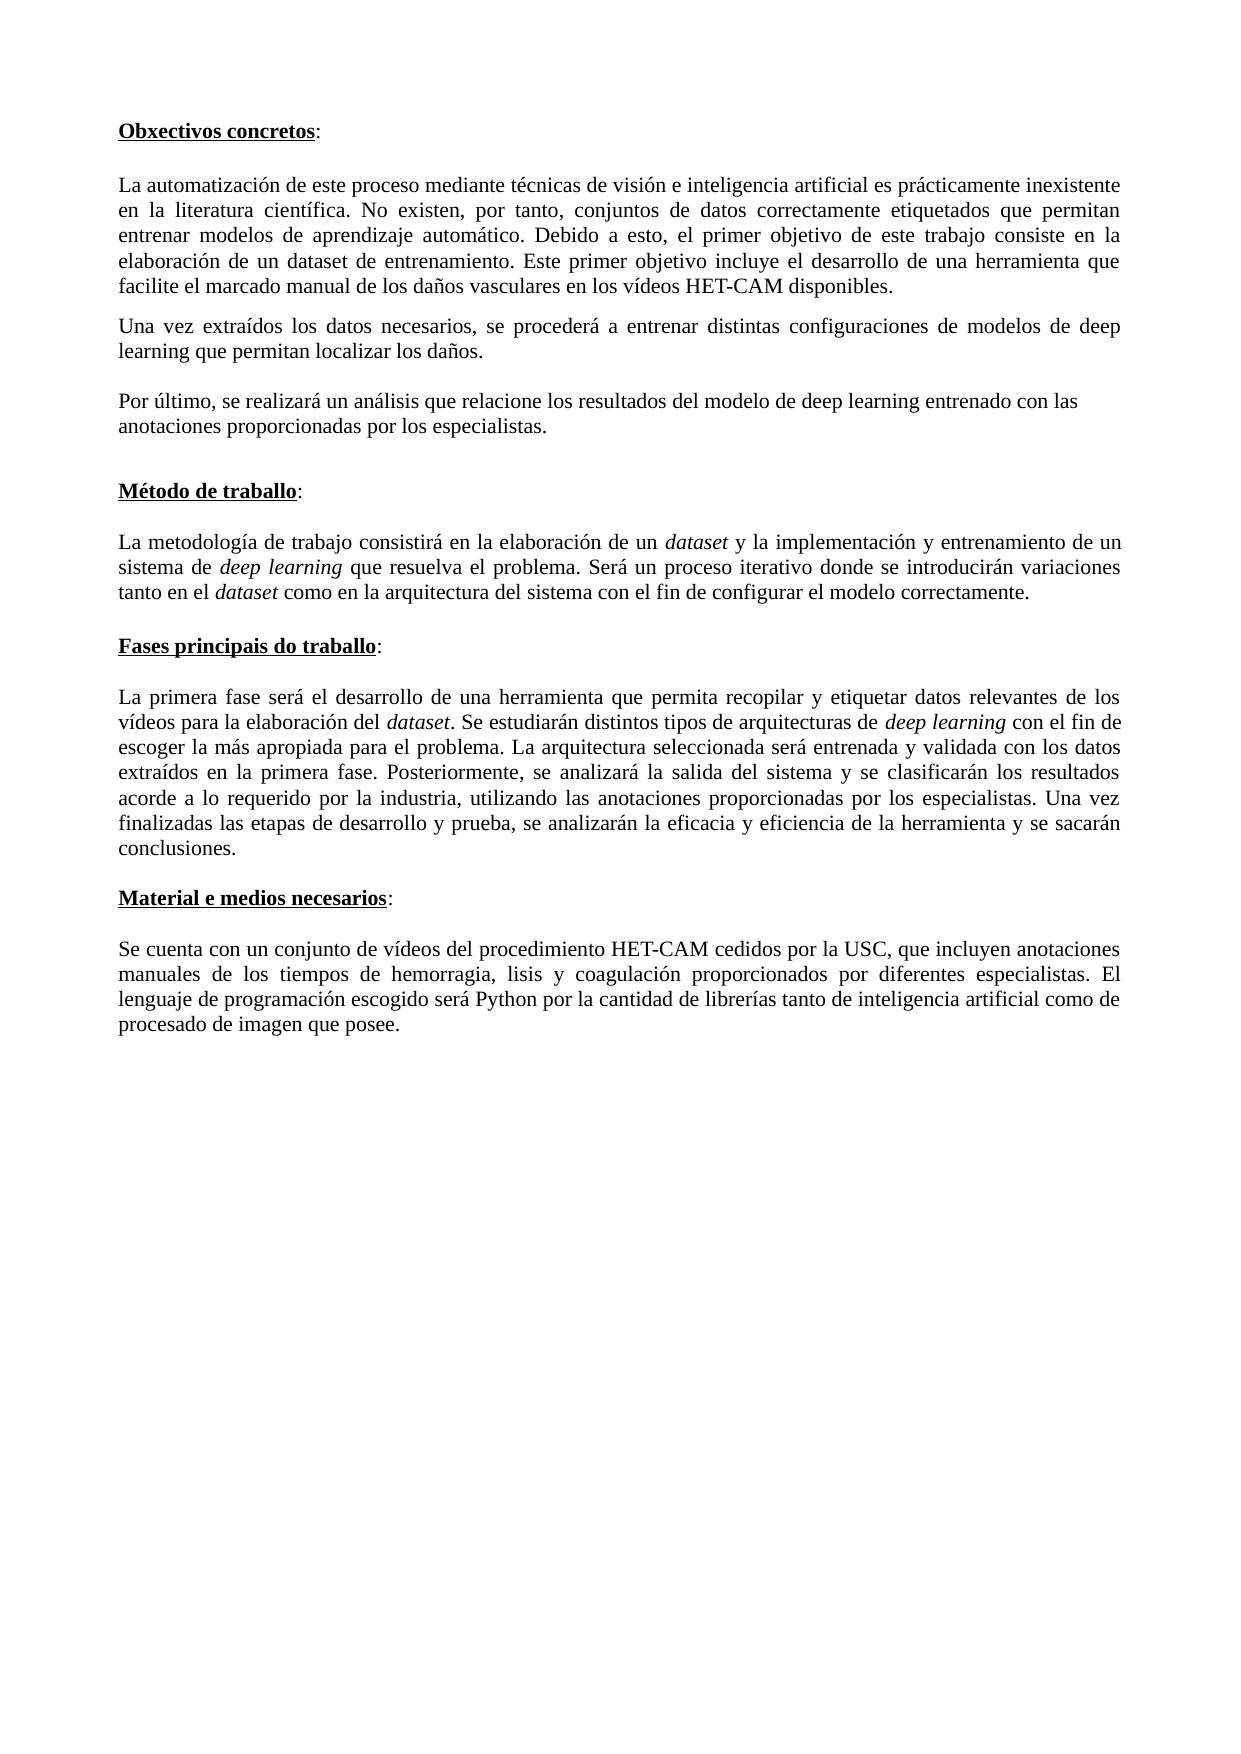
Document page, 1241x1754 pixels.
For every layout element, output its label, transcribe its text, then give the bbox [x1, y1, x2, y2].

text Obxectivos concretos: [118, 118, 1122, 143]
text Material e medios necesarios: [118, 885, 1122, 911]
text Por último, se realizará un análisis que relacione los resultados del modelo de deep learning entrenado con las anotaciones proporcionadas por los especialistas. [118, 363, 1122, 439]
text Fases principais do traballo: [118, 633, 1122, 658]
text Se cuenta con un conjunto de vídeos del procedimiento HET-CAM cedidos por la USC, que incluyen anotaciones manuales de los tiempos de hemorragia, lisis y coagulación proporcionados por diferentes especialistas. El lenguaje de programación escogido será Python por la cantidad de librerías tanto de inteligencia artificial como de procesado de imagen que posee. [118, 936, 1122, 1037]
text La primera fase será el desarrollo de una herramienta que permita recopilar y etiquetar datos relevantes de los vídeos para la elaboración del dataset. Se estudiarán distintos tipos de arquitecturas de deep learning con el fin de escoger la más apropiada para el problema. La arquitectura seleccionada será entrenada y validada con los datos extraídos en la primera fase. Posteriormente, se analizará la salida del sistema y se clasificarán los resultados acorde a lo requerido por la industria, utilizando las anotaciones proporcionadas por los especialistas. Una vez finalizadas las etapas de desarrollo y prueba, se analizarán la eficacia y eficiencia de la herramienta y se sacarán conclusiones. [118, 684, 1122, 860]
text La automatización de este proceso mediante técnicas de visión e inteligencia artificial es prácticamente inexistente en la literatura científica. No existen, por tanto, conjuntos de datos correctamente etiquetados que permitan entrenar modelos de aprendizaje automático. Debido a esto, el primer objetivo de este trabajo consiste en la elaboración de un dataset de entrenamiento. Este primer objetivo incluye el desarrollo de una herramienta que facilite el marcado manual de los daños vasculares en los vídeos HET-CAM disponibles. [118, 172, 1122, 298]
text Una vez extraídos los datos necesarios, se procederá a entrenar distintas configuraciones de modelos de deep learning que permitan localizar los daños. [118, 313, 1122, 363]
text La metodología de trabajo consistirá en la elaboración de un dataset y la implementación y entrenamiento de un sistema de deep learning que resuelva el problema. Será un proceso iterativo donde se introducirán variaciones tanto en el dataset como en la arquitectura del sistema con el fin de configurar el modelo correctamente. [118, 529, 1122, 604]
text Método de traballo: [118, 478, 1122, 504]
